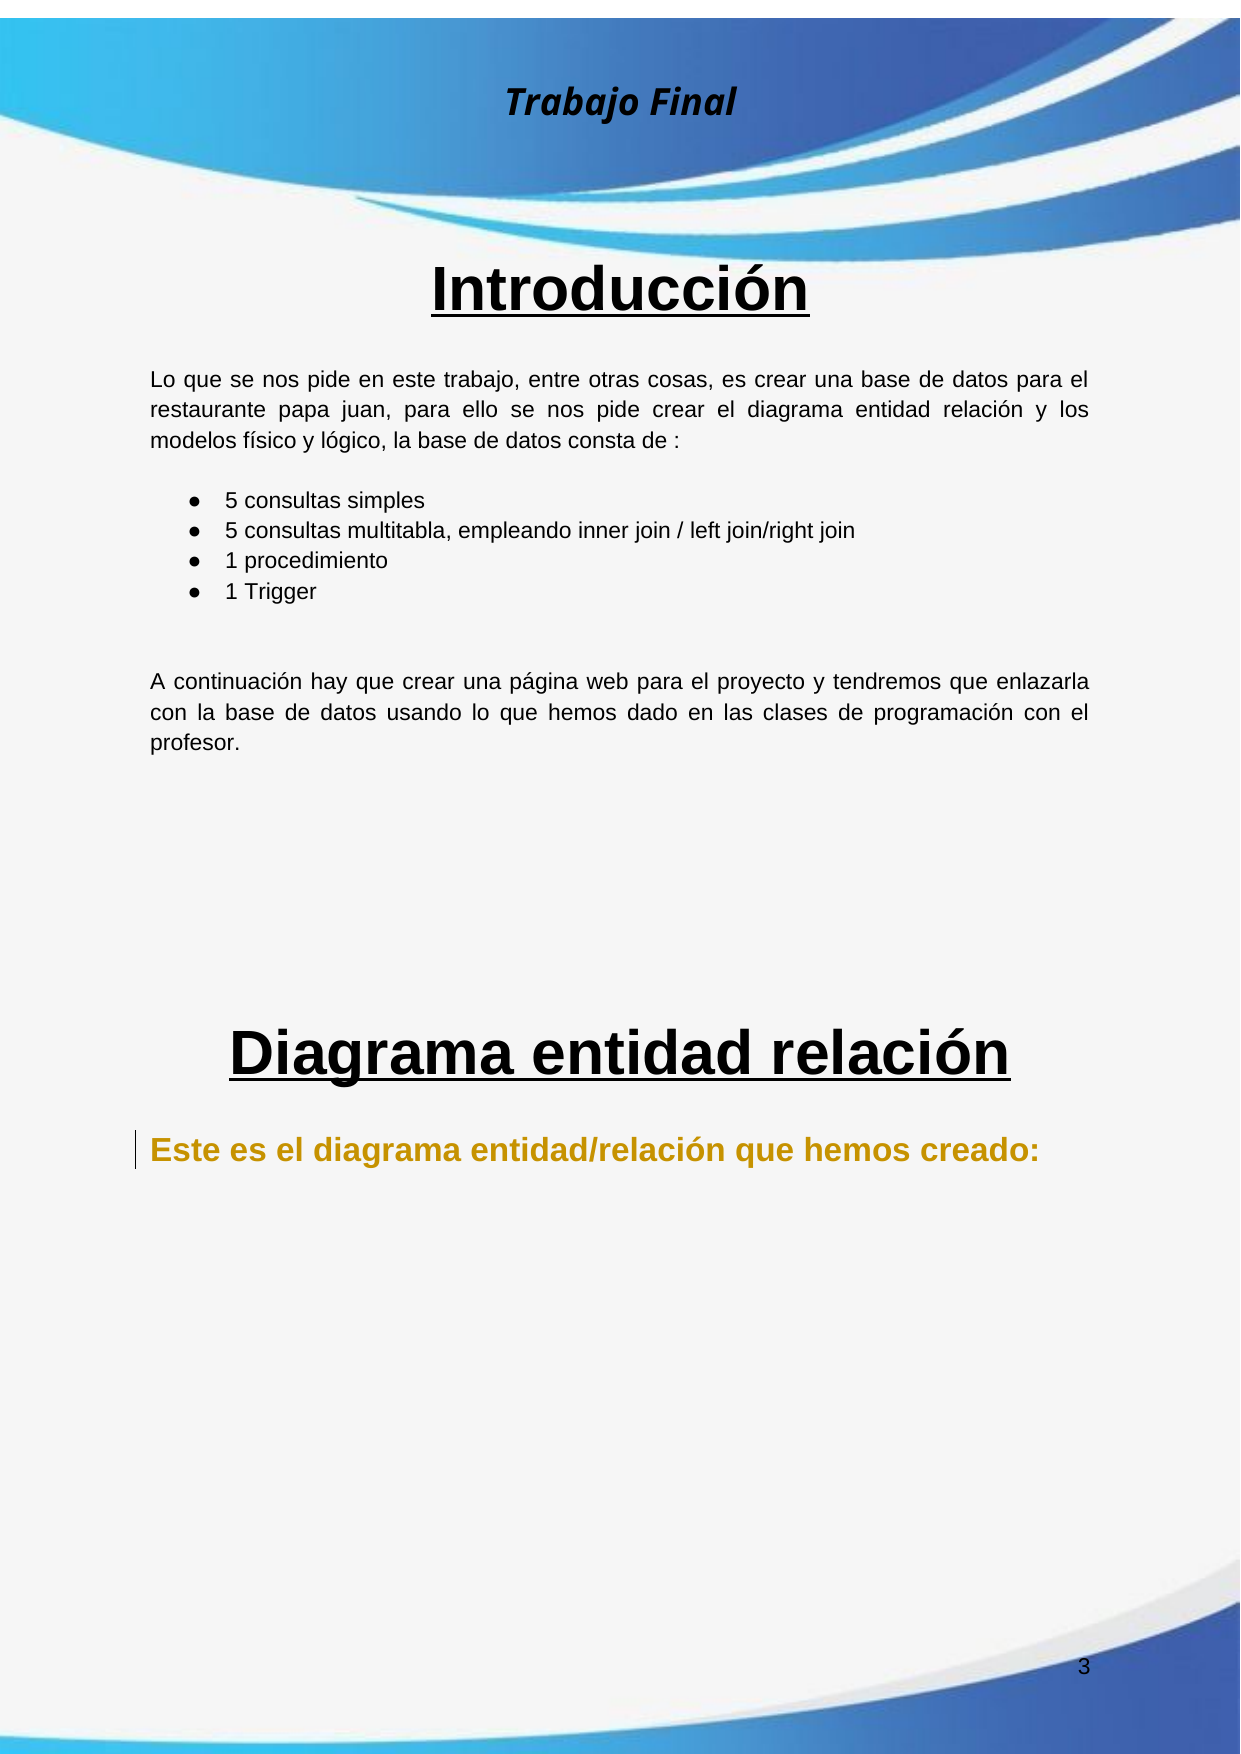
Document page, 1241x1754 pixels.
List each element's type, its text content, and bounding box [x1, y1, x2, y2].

picture [0, 18, 1240, 1754]
text A continuación hay que crear una página web para el proyecto y tendremos que enlazarla con la base de datos usando lo que hemos dado en las clases de programación con el profesor. [150, 668, 1090, 755]
text Lo que se nos pide en este trabajo, entre otras cosas, es crear una base de datos para el restaurante papa juan, para ello se nos pide crear el diagrama entidad relación y los modelos físico y lógico, la base de datos consta de : [150, 366, 1090, 453]
list 5 consultas simples [187, 487, 1090, 513]
text Este es el diagrama entidad/relación que hemos creado: [150, 1130, 1090, 1169]
subtitle Diagrama entidad relación [150, 1016, 1090, 1087]
list 5 consultas multitabla, empleando inner join / left join/right join [187, 517, 1090, 543]
subtitle Introducción [150, 252, 1090, 323]
list 1 procedimiento [187, 547, 1090, 574]
list 1 Trigger [187, 578, 1090, 604]
